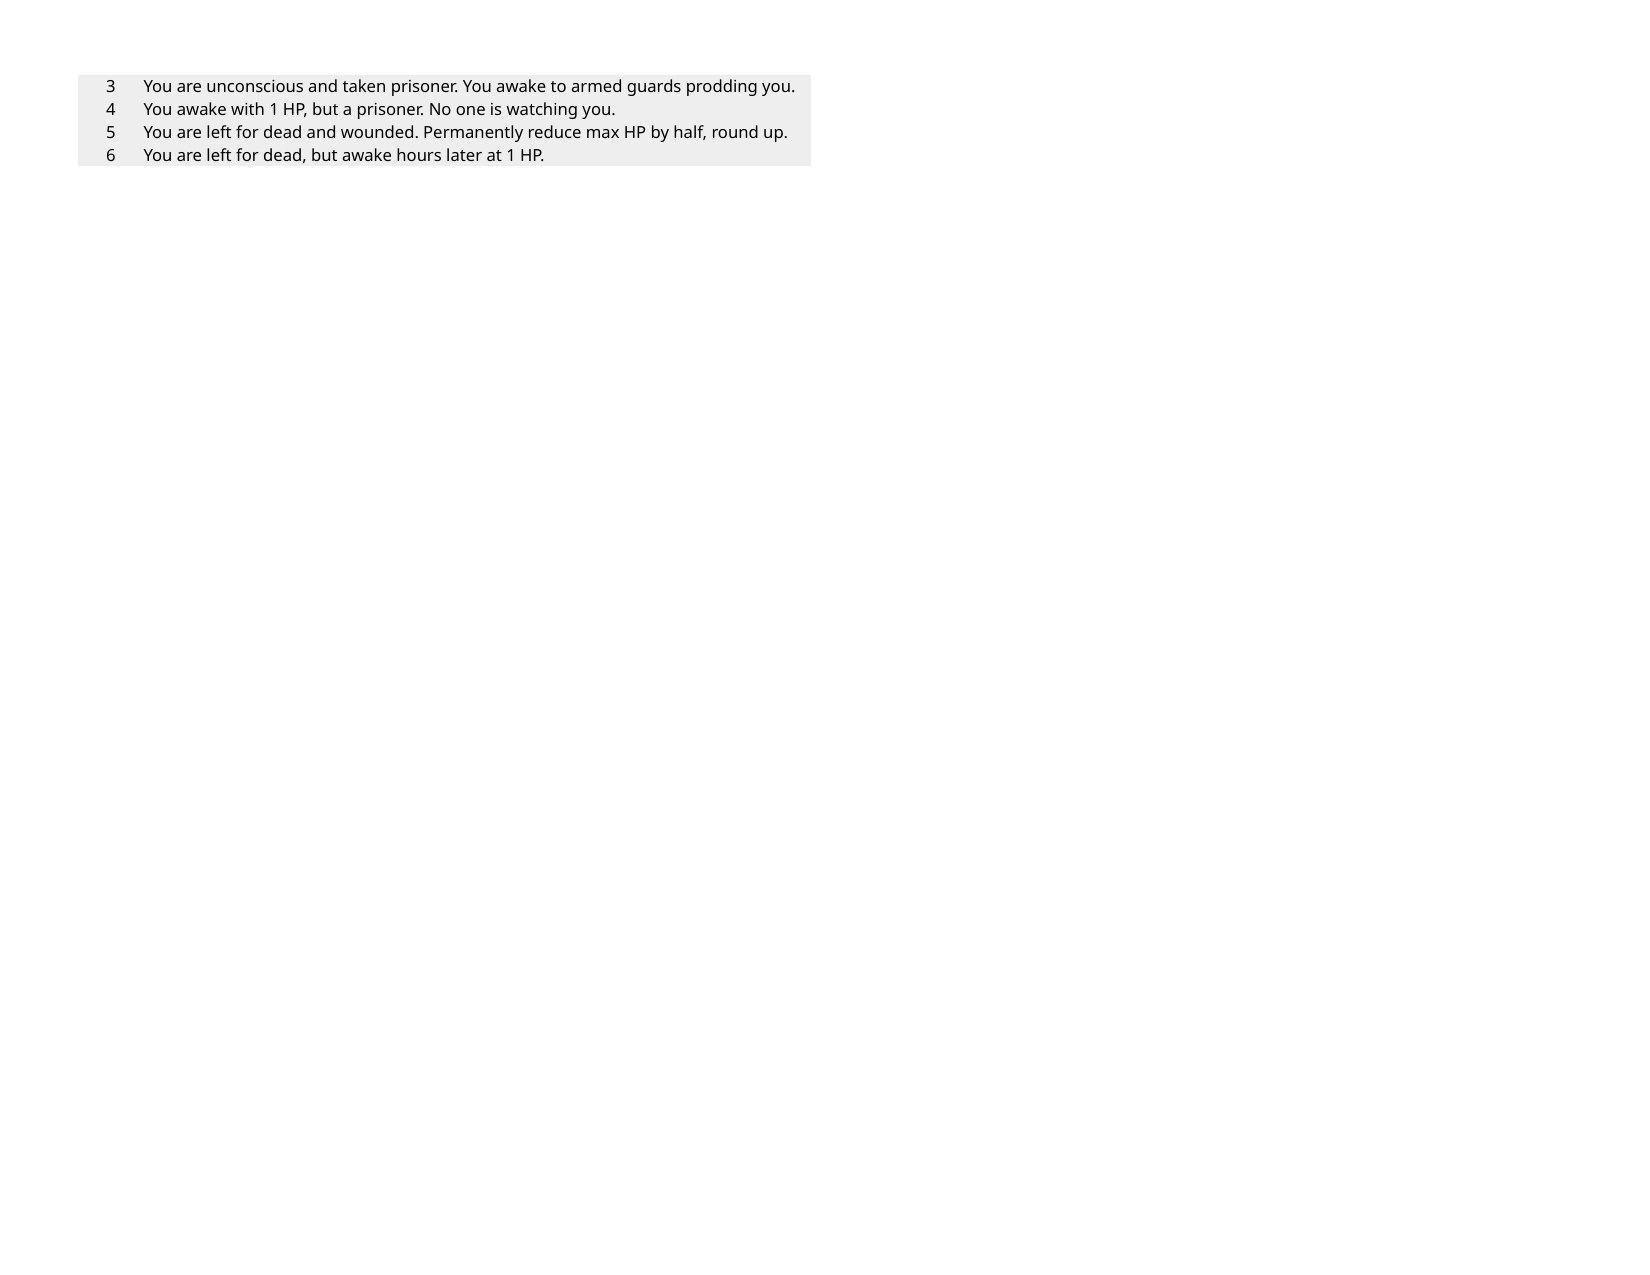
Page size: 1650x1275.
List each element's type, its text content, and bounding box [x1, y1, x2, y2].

table_cell 6 [78, 143, 143, 166]
table_cell You awake with 1 HP, but a prisoner. No one is watching you. [143, 98, 811, 120]
table_cell 5 [78, 120, 143, 143]
table_cell 3 [78, 75, 143, 98]
table_cell 4 [78, 98, 143, 120]
table_cell You are unconscious and taken prisoner. You awake to armed guards prodding you. [143, 75, 811, 98]
table_cell You are left for dead, but awake hours later at 1 HP. [143, 143, 811, 166]
table_cell You are left for dead and wounded. Permanently reduce max HP by half, round up. [143, 120, 811, 143]
